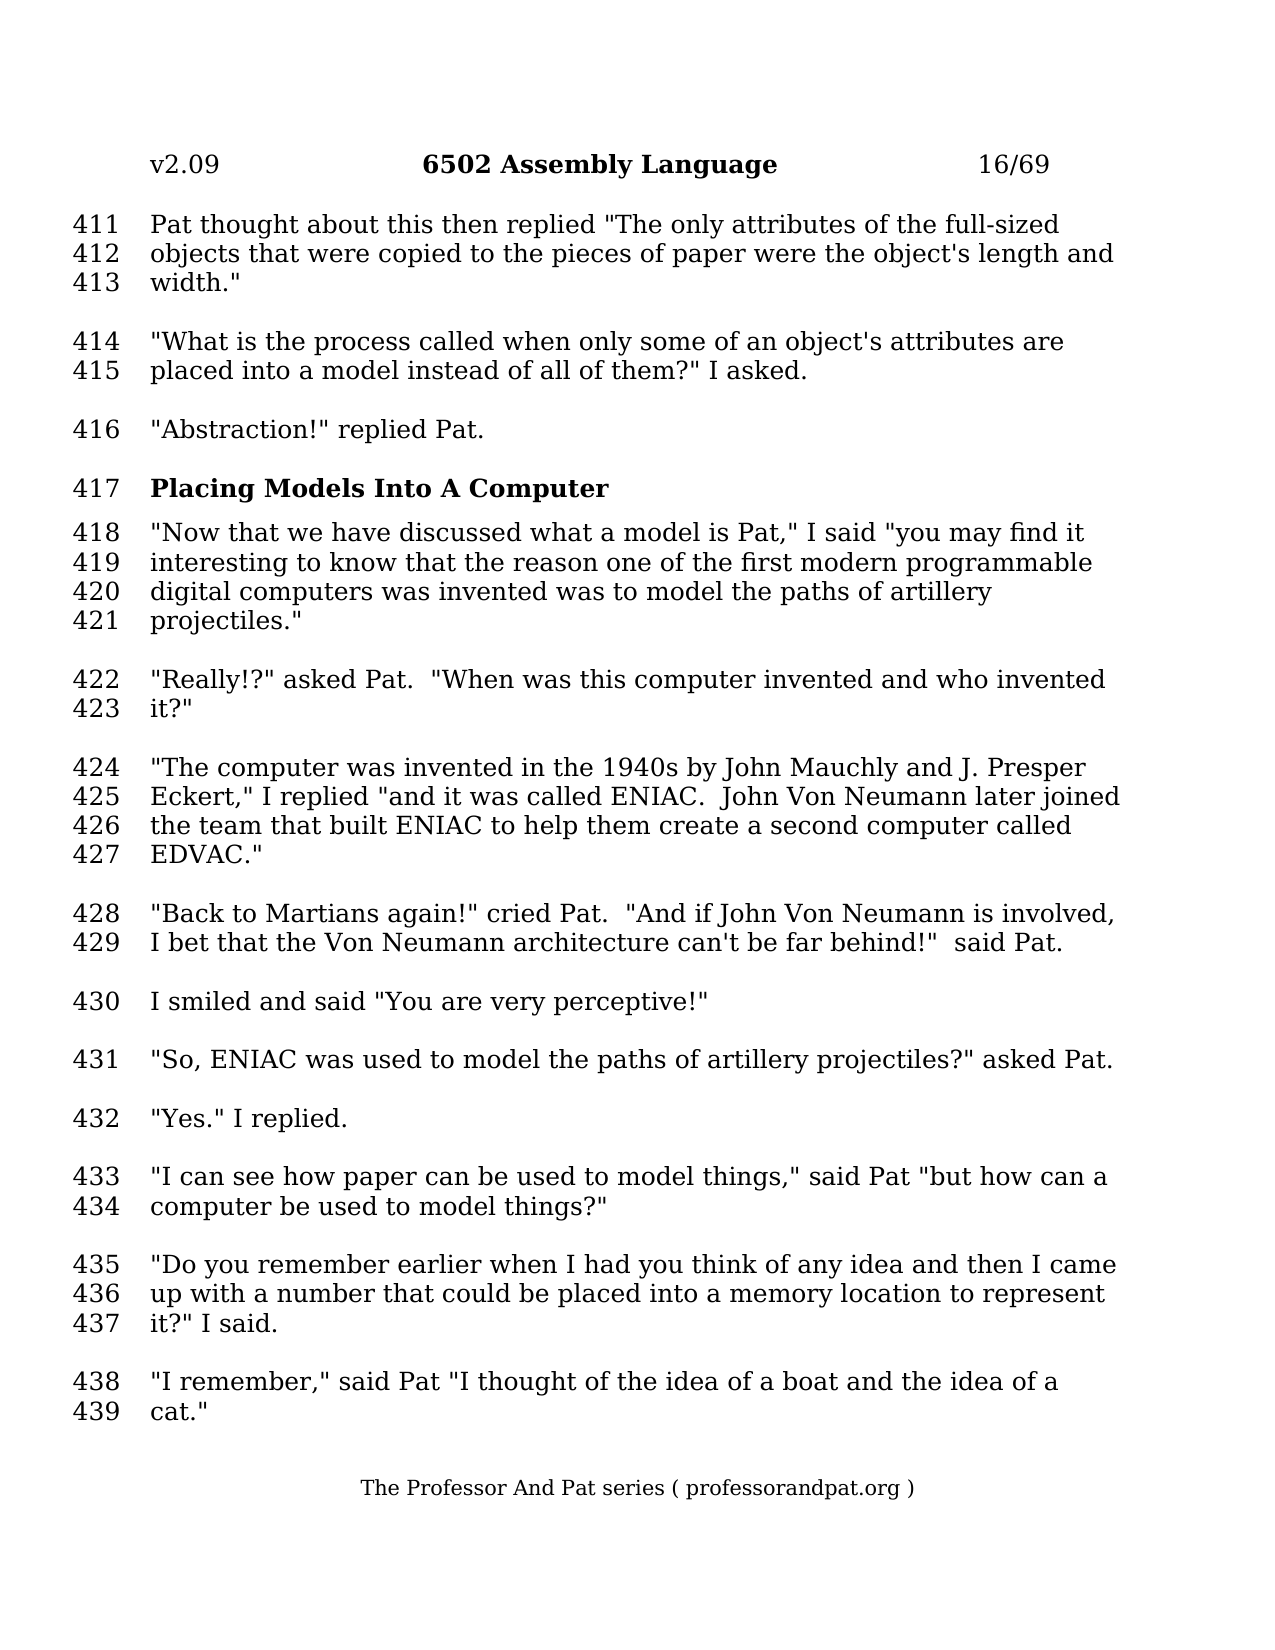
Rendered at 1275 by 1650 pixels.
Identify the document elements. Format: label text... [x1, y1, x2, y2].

text "So, ENIAC was used to model the paths of artillery projectiles?" asked Pat. [150, 1046, 1125, 1075]
text "Yes." I replied. [150, 1104, 1125, 1133]
text "I can see how paper can be used to model things," said Pat "but how can a computer be used to model things?" [150, 1163, 1125, 1221]
text "Really!?" asked Pat. "When was this computer invented and who invented it?" [150, 665, 1125, 723]
text I smiled and said "You are very perceptive!" [150, 987, 1125, 1016]
text "I remember," said Pat "I thought of the idea of a boat and the idea of a cat." [150, 1367, 1125, 1426]
text "Do you remember earlier when I had you think of any idea and then I came up with a number that could be placed into a memory location to represent it?" I said. [150, 1250, 1125, 1338]
text "The computer was invented in the 1940s by John Mauchly and J. Presper Eckert," I replied "and it was called ENIAC. John Von Neumann later joined the team that built ENIAC to help them create a second computer called EDVAC." [150, 753, 1125, 870]
text "Abstraction!" replied Pat. [150, 415, 1125, 444]
text "What is the process called when only some of an object's attributes are placed into a model instead of all of them?" I asked. [150, 327, 1125, 386]
subtitle Placing Models Into A Computer [150, 474, 1125, 504]
text Pat thought about this then replied "The only attributes of the full-sized objects that were copied to the pieces of paper were the object's length and width." [150, 210, 1125, 298]
text "Now that we have discussed what a model is Pat," I said "you may find it interesting to know that the reason one of the first modern programmable digital computers was invented was to model the paths of artillery projectiles." [150, 519, 1125, 636]
text "Back to Martians again!" cried Pat. "And if John Von Neumann is involved, I bet that the Von Neumann architecture can't be far behind!" said Pat. [150, 899, 1125, 958]
